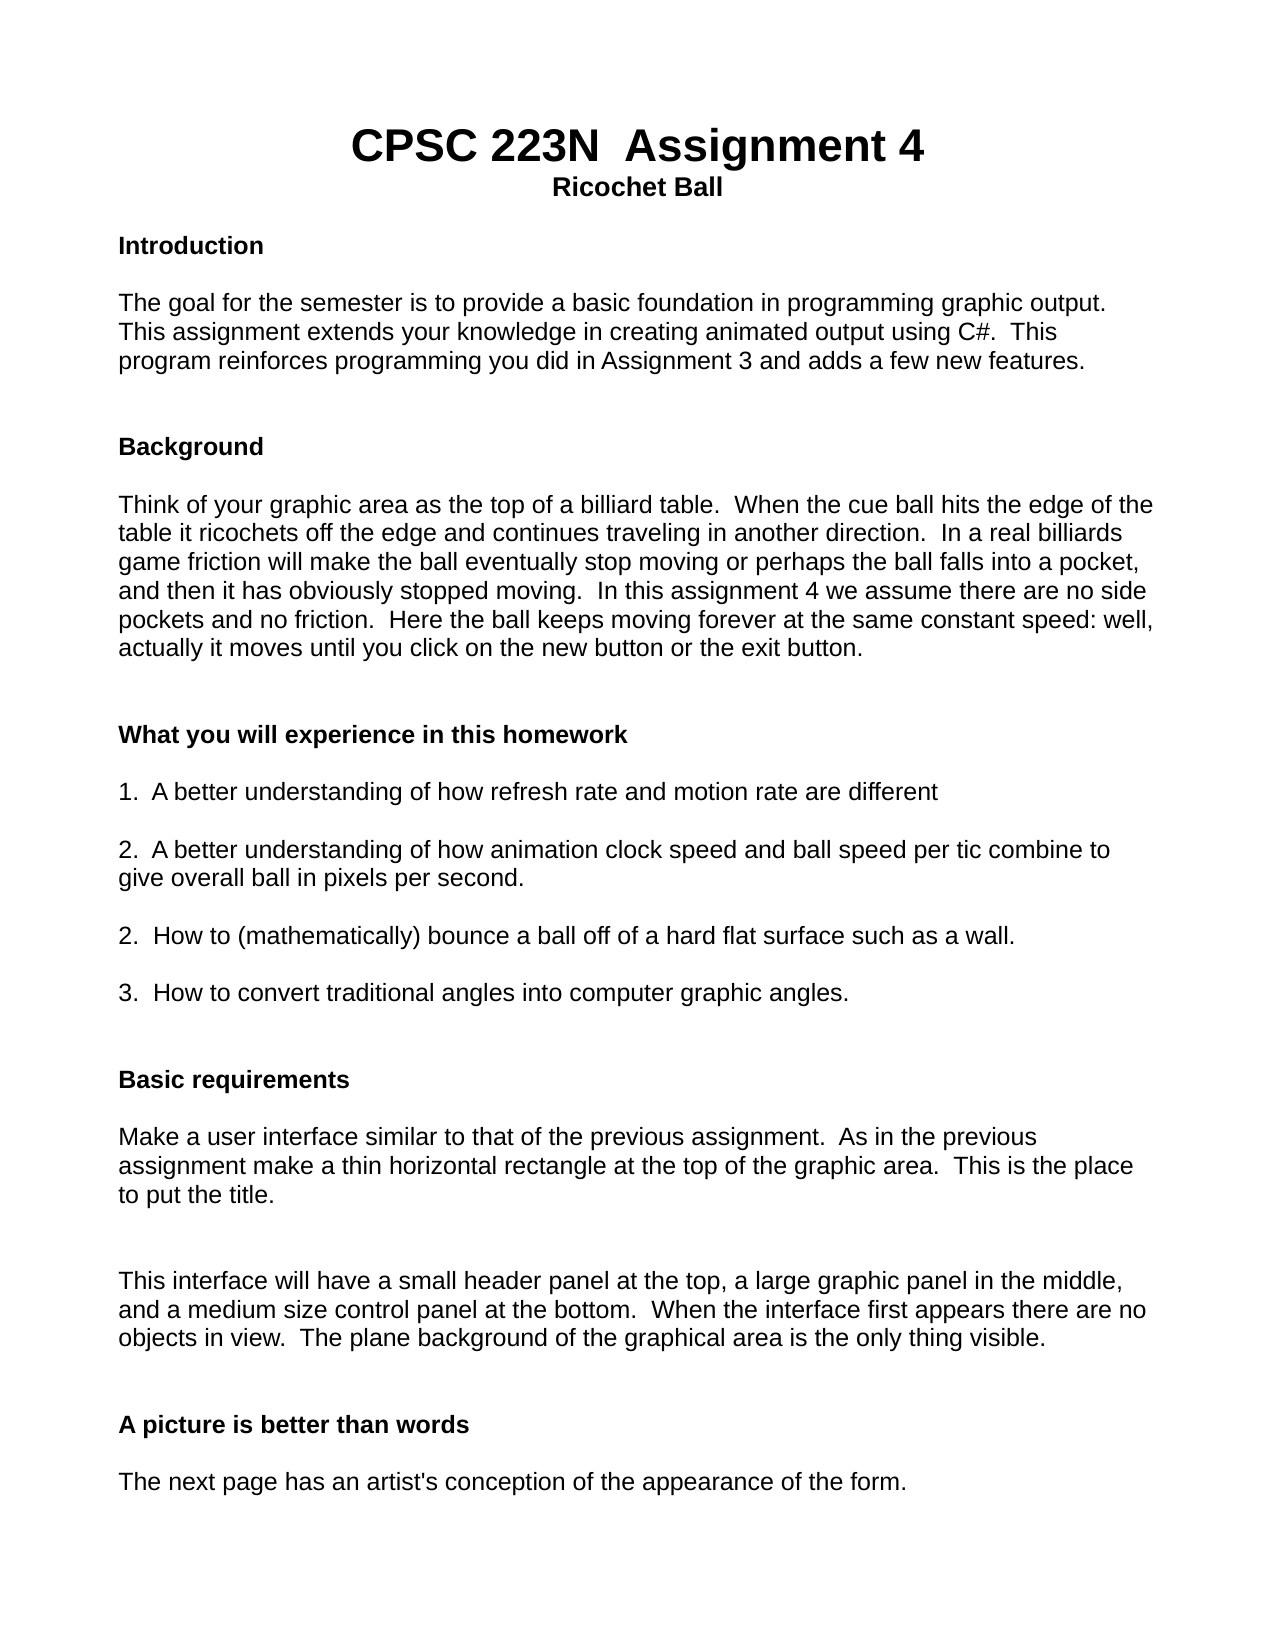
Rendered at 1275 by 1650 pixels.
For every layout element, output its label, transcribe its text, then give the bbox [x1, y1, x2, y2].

text Make a user interface similar to that of the previous assignment. As in the previous assignment make a thin horizontal rectangle at the top of the graphic area. This is the place to put the title. [118, 1122, 1157, 1208]
text Introduction [118, 231, 1157, 259]
text This interface will have a small header panel at the top, a large graphic panel in the middle, and a medium size control panel at the bottom. When the interface first appears there are no objects in view. The plane background of the graphical area is the only thing visible. [118, 1266, 1157, 1352]
text 2. A better understanding of how animation clock speed and ball speed per tic combine to give overall ball in pixels per second. [118, 834, 1157, 892]
text The next page has an artist's conception of the appearance of the form. [118, 1467, 1157, 1496]
text What you will experience in this homework [118, 719, 1157, 748]
text CPSC 223N Assignment 4 [118, 118, 1157, 171]
text Ricochet Ball [118, 171, 1157, 202]
text A picture is better than words [118, 1409, 1157, 1438]
text Basic requirements [118, 1064, 1157, 1093]
text 1. A better understanding of how refresh rate and motion rate are different [118, 777, 1157, 806]
text Background [118, 432, 1157, 461]
text 2. How to (mathematically) bounce a ball off of a hard flat surface such as a wall. [118, 921, 1157, 949]
text Think of your graphic area as the top of a billiard table. When the cue ball hits the edge of the table it ricochets off the edge and continues traveling in another direction. In a real billiards game friction will make the ball eventually stop moving or perhaps the ball falls into a pocket, and then it has obviously stopped moving. In this assignment 4 we assume there are no side pockets and no friction. Here the ball keeps moving forever at the same constant speed: well, actually it moves until you click on the new button or the exit button. [118, 489, 1157, 662]
text The goal for the semester is to provide a basic foundation in programming graphic output. This assignment extends your knowledge in creating animated output using C#. This program reinforces programming you did in Assignment 3 and adds a few new features. [118, 288, 1157, 374]
text 3. How to convert traditional angles into computer graphic angles. [118, 978, 1157, 1007]
